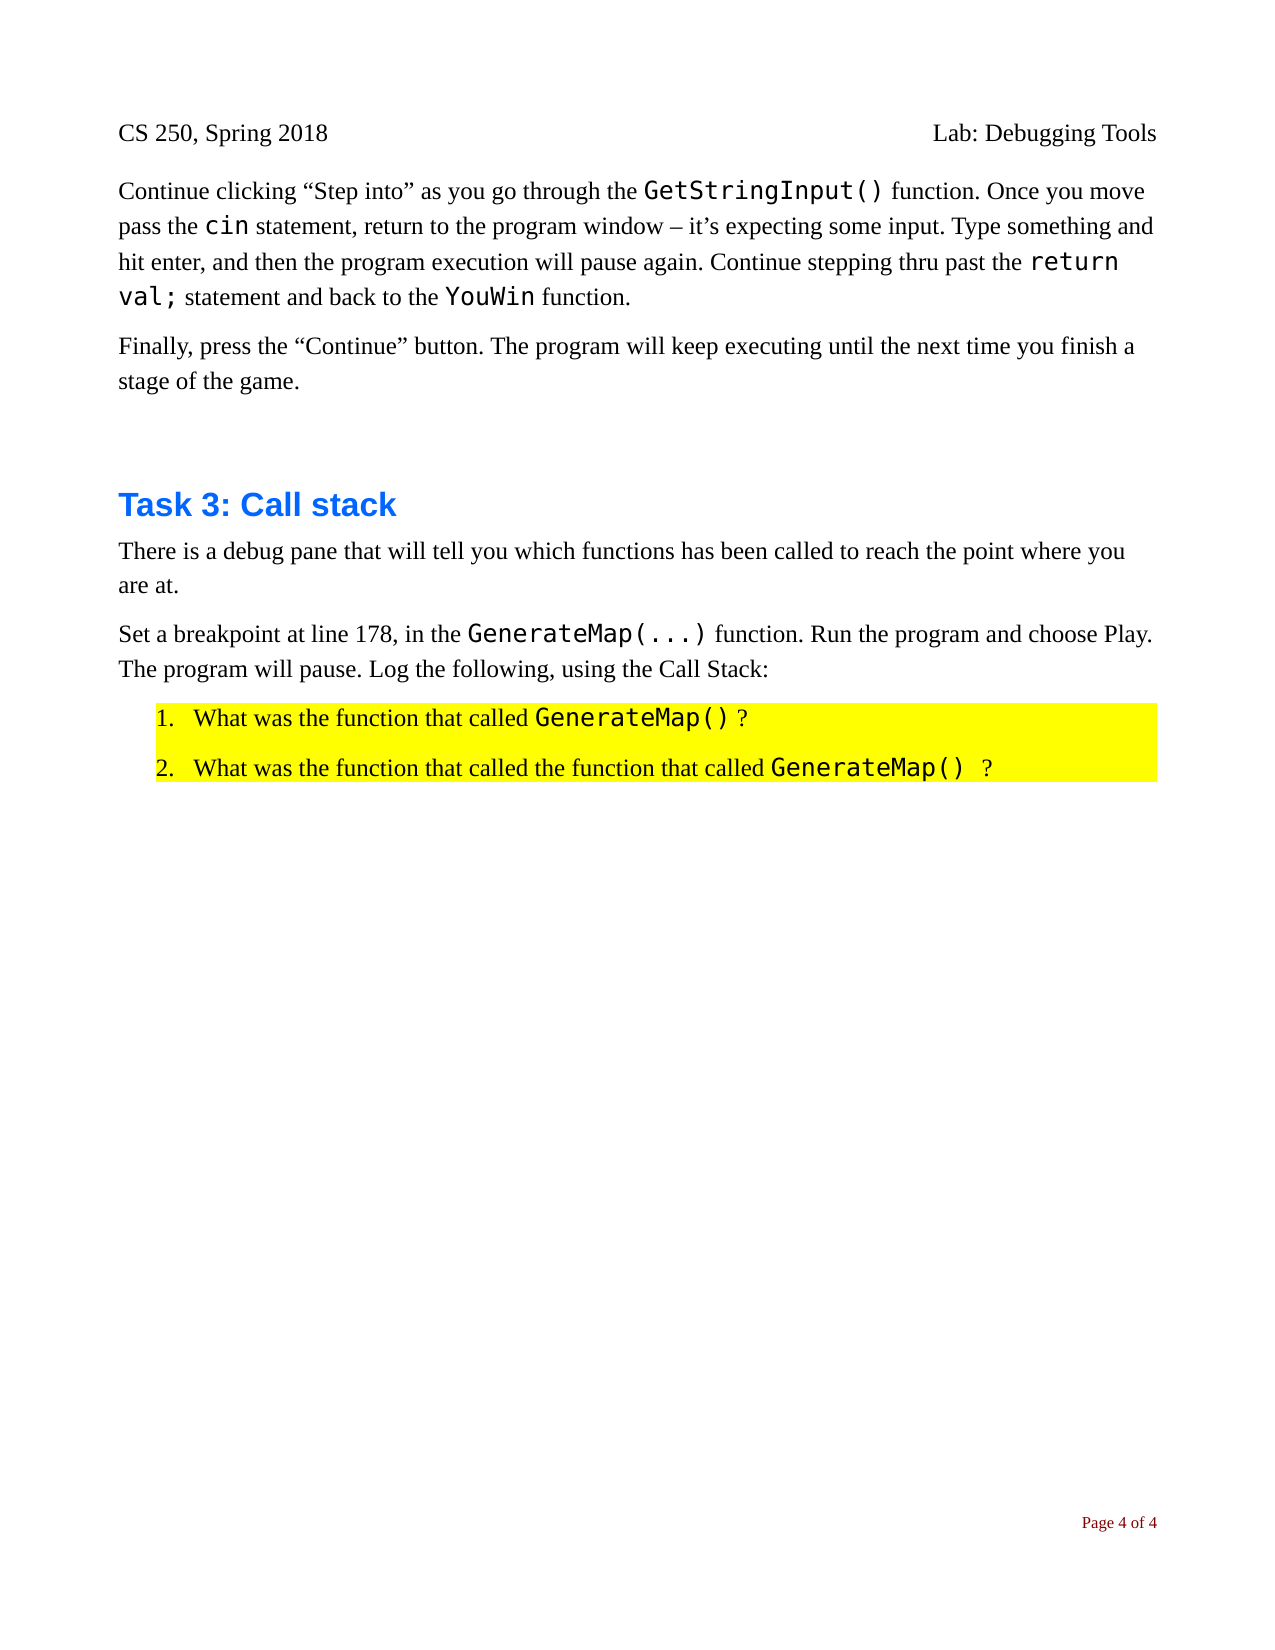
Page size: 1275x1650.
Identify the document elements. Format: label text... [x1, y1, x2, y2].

text Set a breakpoint at line 178, in the GenerateMap(...) function. Run the program and choose Play. The program will pause. Log the following, using the Call Stack: [118, 619, 1157, 683]
text Finally, press the “Continue” button. The program will keep executing until the next time you finish a stage of the game. [118, 331, 1157, 394]
list What was the function that called the function that called GenerateMap() ? [156, 753, 1157, 782]
list What was the function that called GenerateMap() ? [156, 703, 1157, 733]
subtitle Task 3: Call stack [118, 485, 1157, 523]
text Continue clicking “Step into” as you go through the GetStringInput() function. Once you move pass the cin statement, return to the program window – it’s expecting some input. Type something and hit enter, and then the program execution will pause again. Continue stepping thru past the return val; statement and back to the YouWin function. [118, 176, 1157, 311]
text There is a debug pane that will tell you which functions has been called to reach the point where you are at. [118, 536, 1157, 599]
